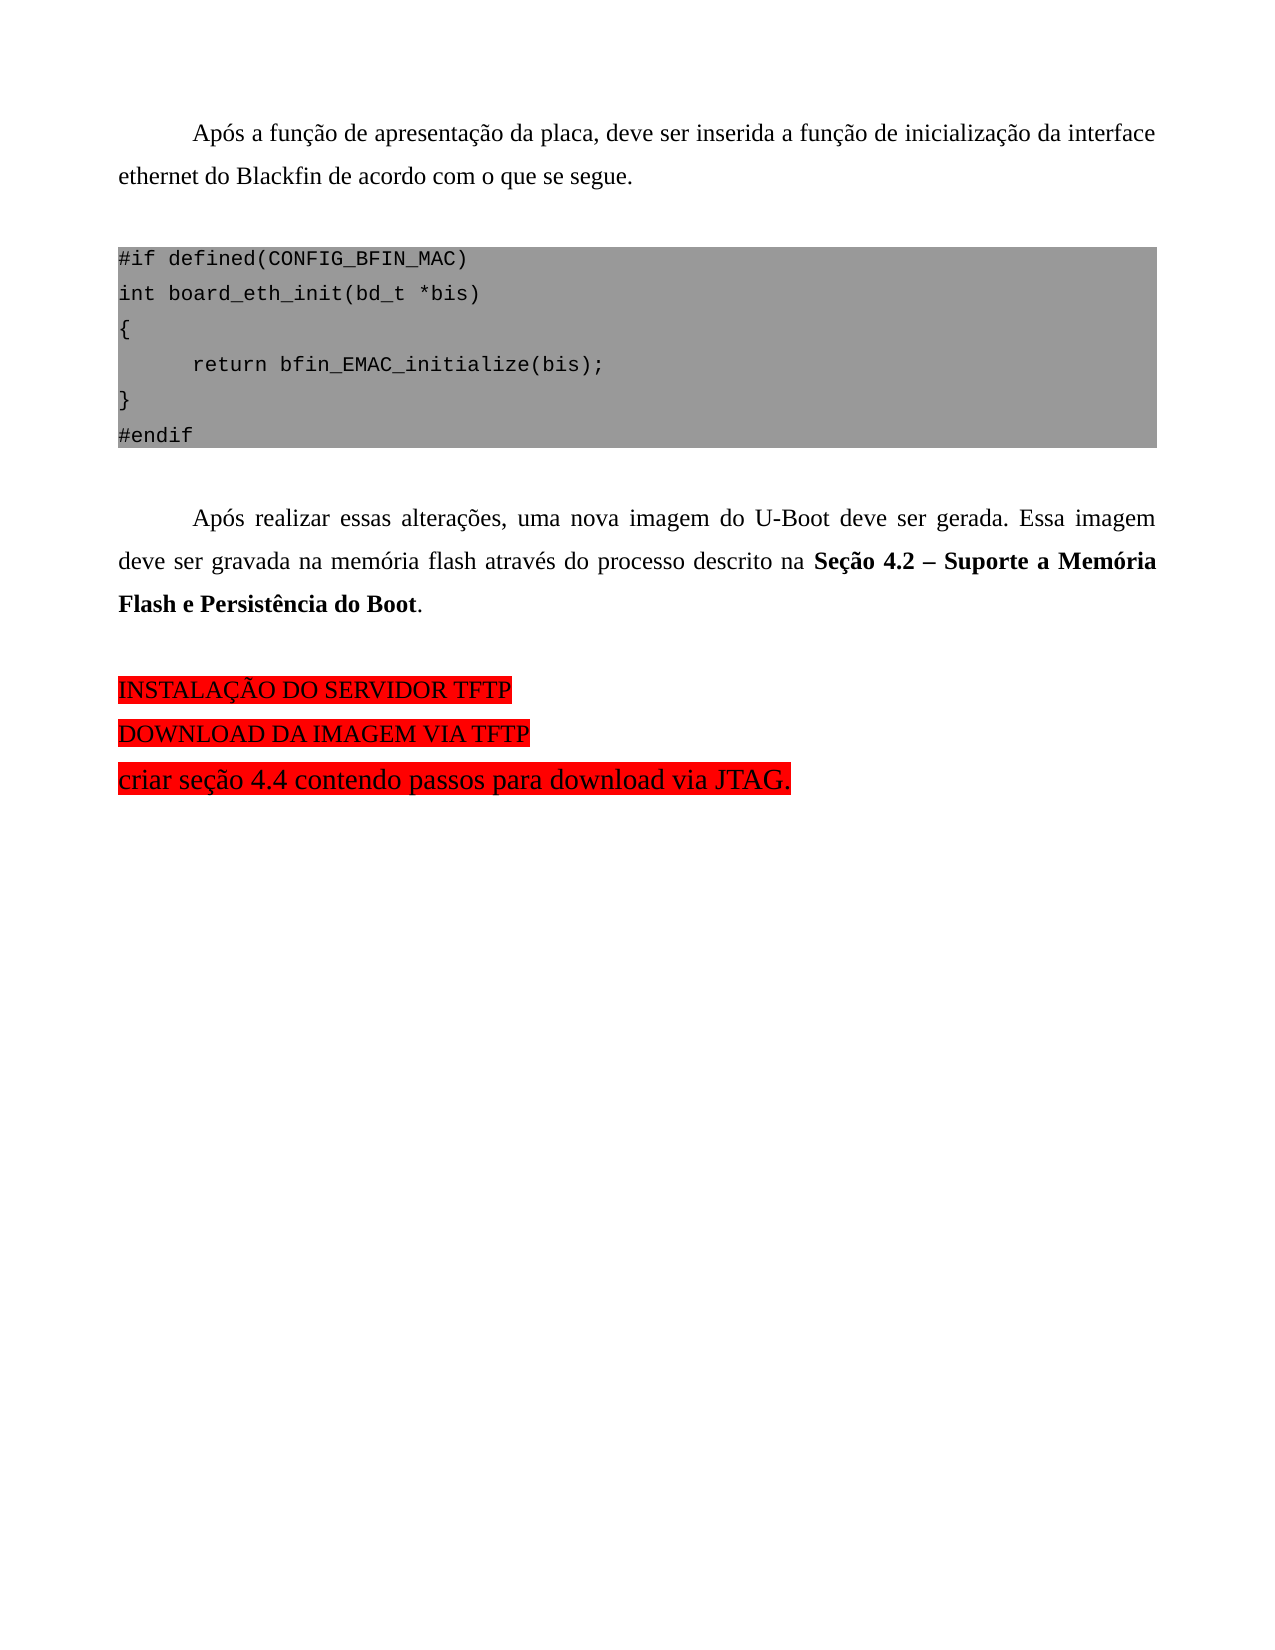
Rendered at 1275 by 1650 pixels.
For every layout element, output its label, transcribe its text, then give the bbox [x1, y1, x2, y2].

text INSTALAÇÃO DO SERVIDOR TFTP [118, 676, 1157, 704]
text Após realizar essas alterações, uma nova imagem do U-Boot deve ser gerada. Essa imagem deve ser gravada na memória flash através do processo descrito na Seção 4.2 – Suporte a Memória Flash e Persistência do Boot. [118, 503, 1157, 618]
text return bfin_EMAC_initialize(bis); [118, 354, 1157, 377]
text #if defined(CONFIG_BFIN_MAC) [118, 247, 1157, 271]
text { [118, 318, 1157, 342]
text } [118, 389, 1157, 413]
text DOWNLOAD DA IMAGEM VIA TFTP [118, 719, 1157, 747]
text #endif [118, 424, 1157, 448]
text criar seção 4.4 contendo passos para download via JTAG. [118, 762, 1157, 795]
text int board_eth_init(bd_t *bis) [118, 283, 1157, 307]
text Após a função de apresentação da placa, deve ser inserida a função de inicialização da interface ethernet do Blackfin de acordo com o que se segue. [118, 118, 1157, 190]
